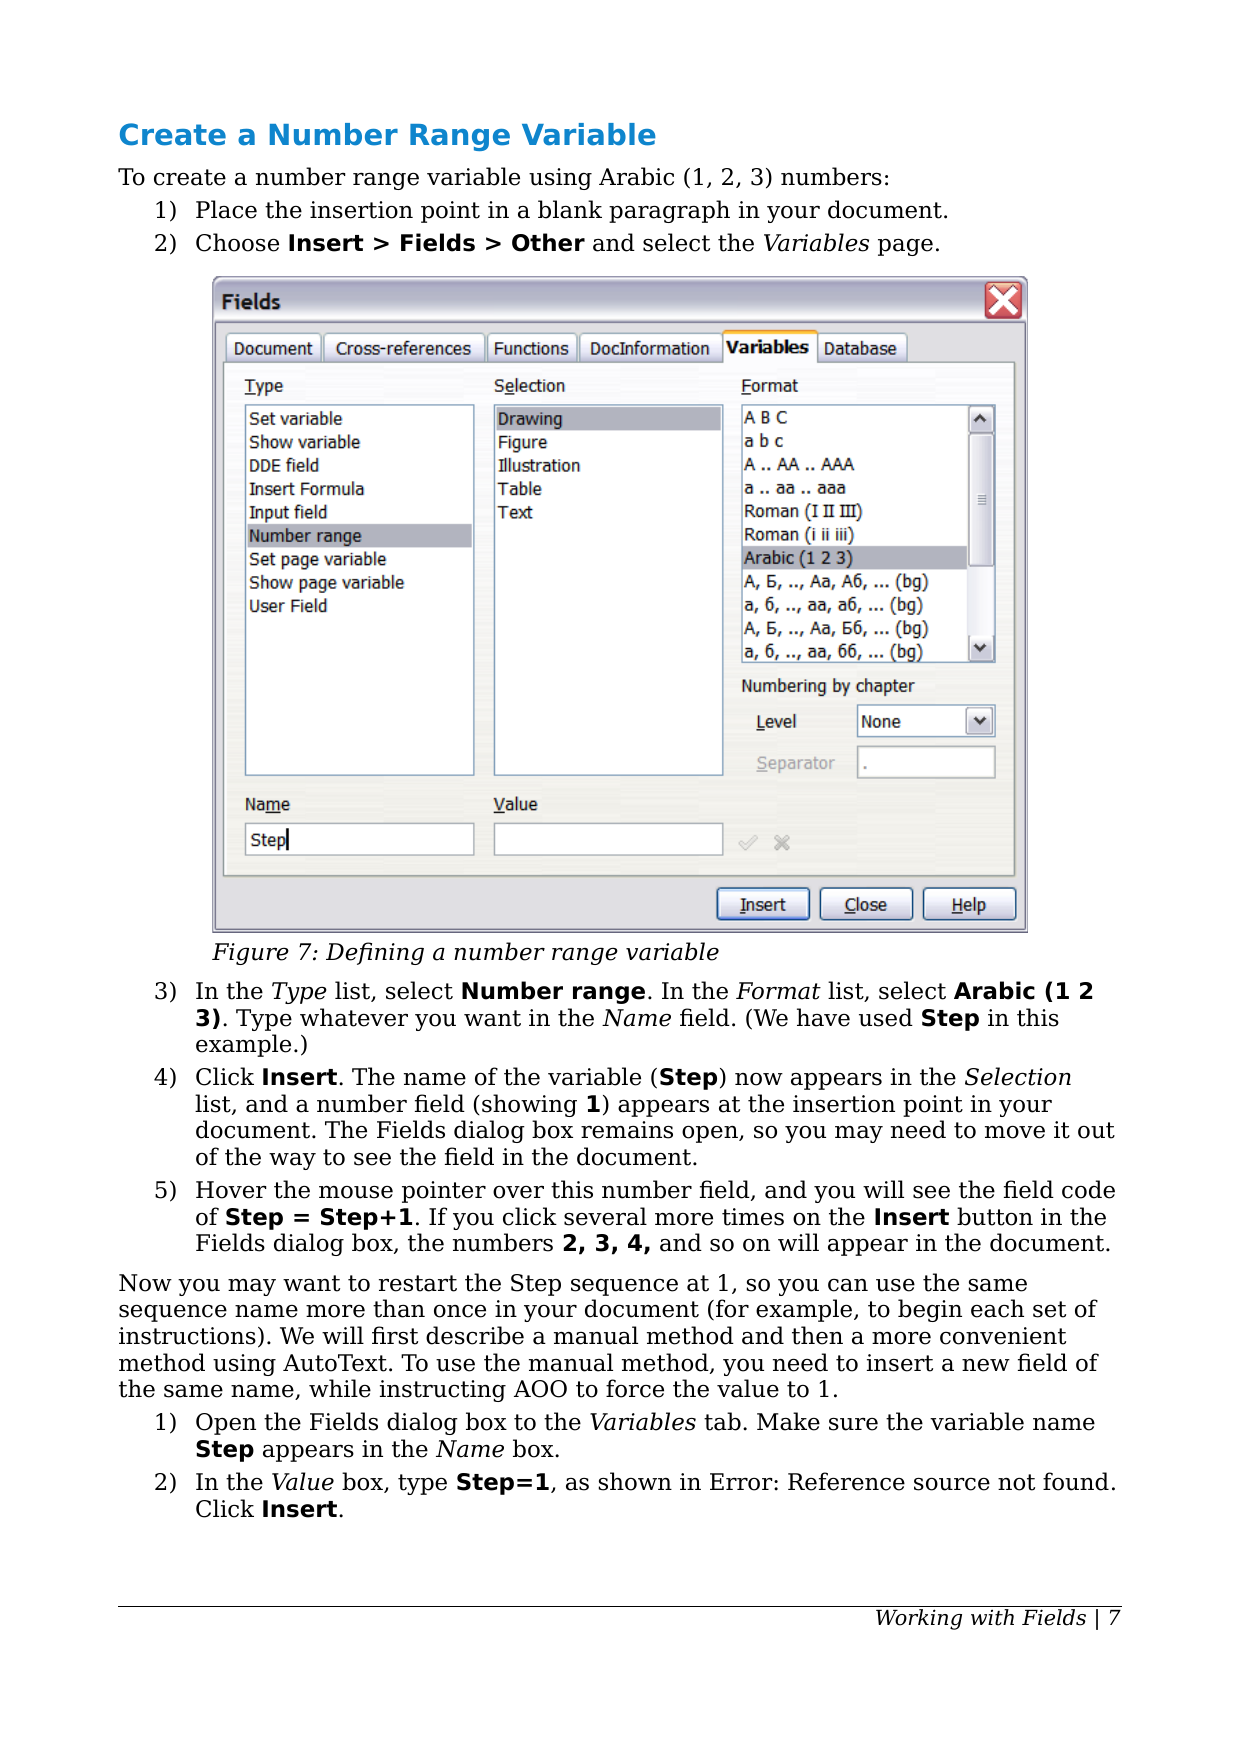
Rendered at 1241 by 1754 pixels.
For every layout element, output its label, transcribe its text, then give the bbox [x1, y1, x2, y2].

list In the Type list, select Number range. In the Format list, select Arabic (1 2 3). Type whatever you want in the Name field. (We have used Step in this example.) [177, 978, 1122, 1058]
list In the Value box, type Step=1, as shown in Figure 32. Click Insert. [177, 1469, 1122, 1522]
list Open the Fields dialog box to the Variables tab. Make sure the variable name Step appears in the Name box. [177, 1409, 1122, 1463]
picture [212, 276, 1028, 933]
subtitle Create a Number Range Variable [118, 118, 1122, 152]
list Place the insertion point in a blank paragraph in your document. [177, 198, 1122, 224]
list Click Insert. The name of the variable (Step) now appears in the Selection list, and a number field (showing 1) appears at the insertion point in your document. The Fields dialog box remains open, so you may need to move it out of the way to see the field in the document. [177, 1064, 1122, 1171]
list Choose Insert > Fields > Other and select the Variables page. [177, 231, 1122, 257]
list To create a number range variable using Arabic (1, 2, 3) numbers: [118, 164, 1122, 191]
list Hover the mouse pointer over this number field, and you will see the field code of Step = Step+1. If you click several more times on the Insert button in the Fields dialog box, the numbers 2, 3, 4, and so on will appear in the document. [177, 1177, 1122, 1257]
list Now you may want to restart the Step sequence at 1, so you can use the same sequence name more than once in your document (for example, to begin each set of instructions). We will first describe a manual method and then a more convenient method using AutoText. To use the manual method, you need to insert a new field of the same name, while instructing AOO to force the value to 1. [118, 1270, 1122, 1403]
text Figure 7: Defining a number range variable [212, 939, 1028, 966]
